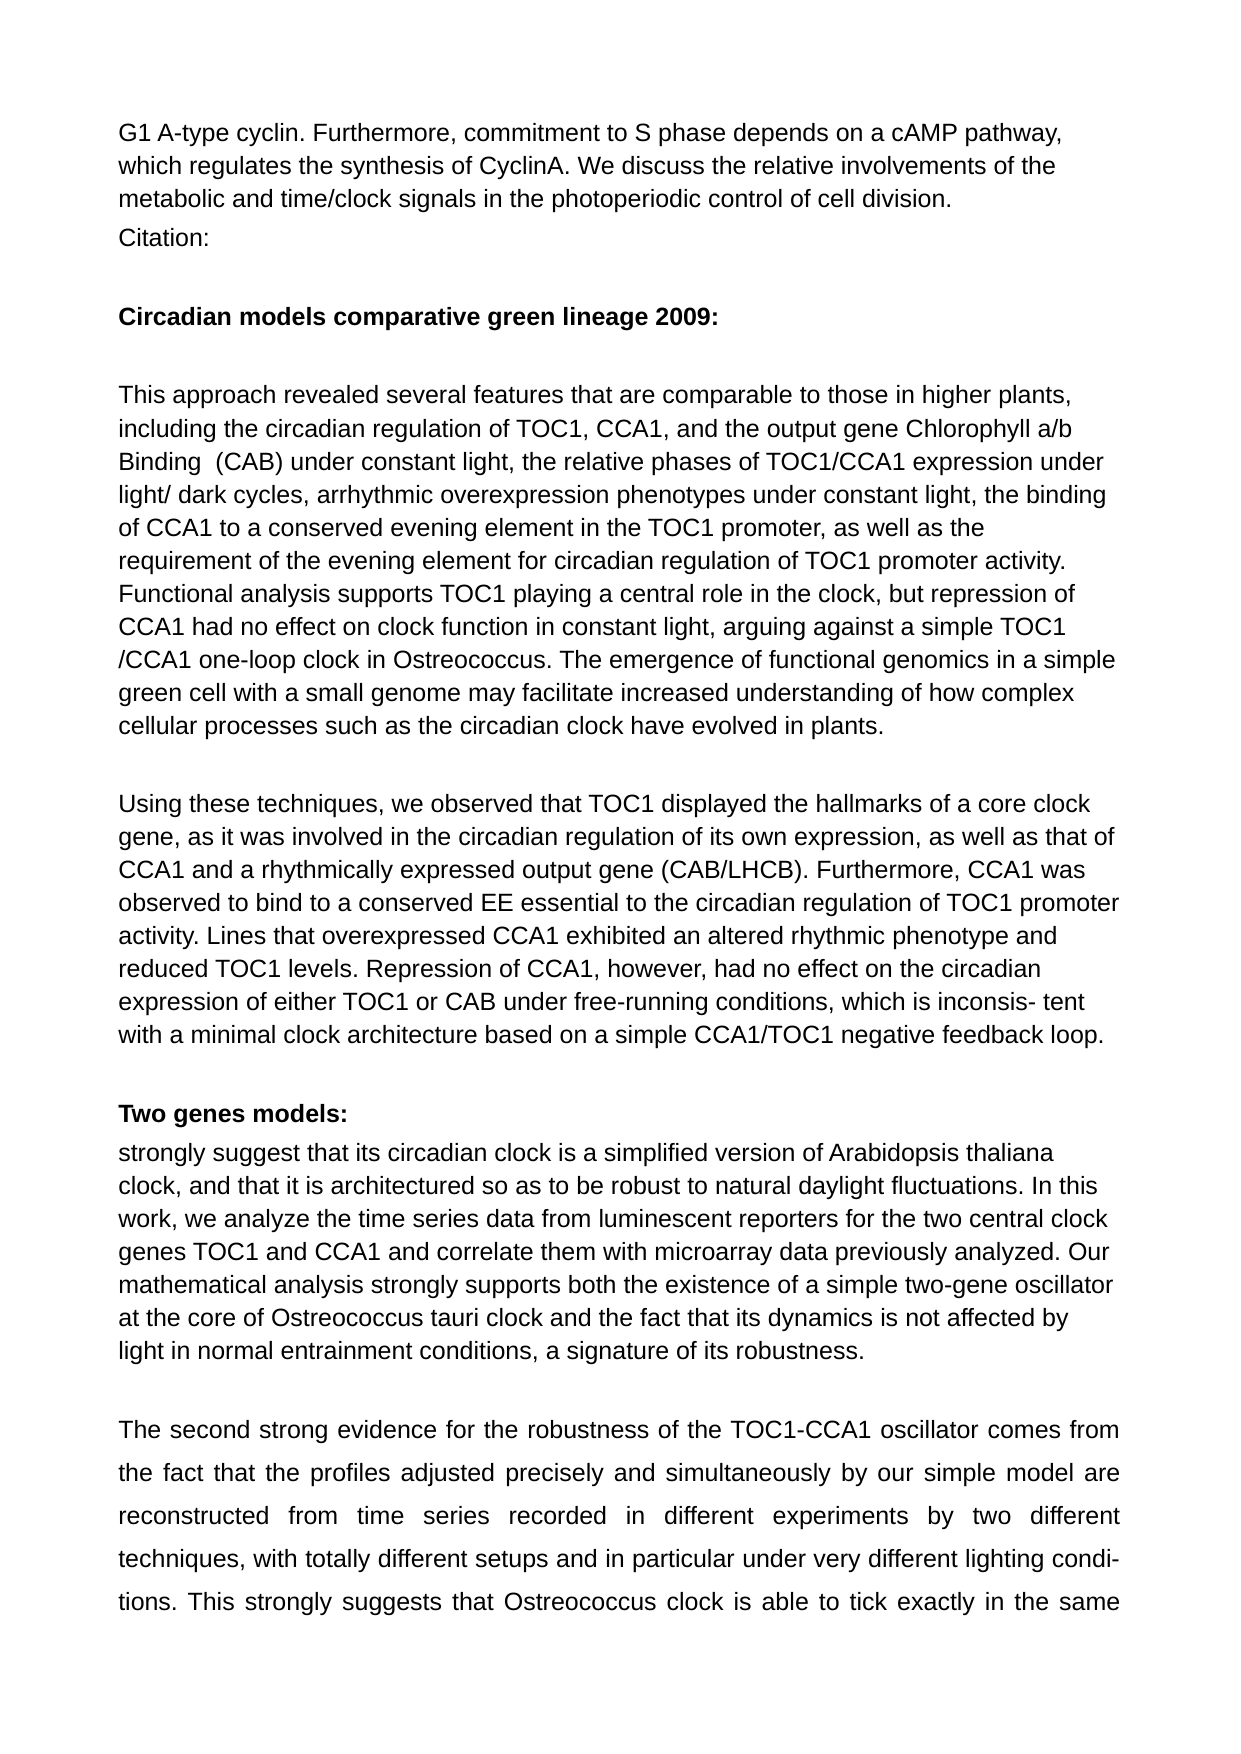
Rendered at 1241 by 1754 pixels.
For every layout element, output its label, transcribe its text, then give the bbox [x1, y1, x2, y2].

text Using these techniques, we observed that TOC1 displayed the hallmarks of a core clock gene, as it was involved in the circadian regulation of its own expression, as well as that of CCA1 and a rhythmically expressed output gene (CAB/LHCB). Furthermore, CCA1 was observed to bind to a conserved EE essential to the circadian regulation of TOC1 promoter activity. Lines that overexpressed CCA1 exhibited an altered rhythmic phenotype and reduced TOC1 levels. Repression of CCA1, however, had no effect on the circadian expression of either TOC1 or CAB under free-running conditions, which is inconsis- tent with a minimal clock architecture based on a simple CCA1/TOC1 negative feedback loop. [118, 789, 1122, 1049]
text strongly suggest that its circadian clock is a simplified version of Arabidopsis thaliana clock, and that it is architectured so as to be robust to natural daylight fluctuations. In this work, we analyze the time series data from luminescent reporters for the two central clock genes TOC1 and CCA1 and correlate them with microarray data previously analyzed. Our mathematical analysis strongly supports both the existence of a simple two-gene oscillator at the core of Ostreococcus tauri clock and the fact that its dynamics is not affected by light in normal entrainment conditions, a signature of its robustness. [118, 1138, 1122, 1365]
text Circadian models comparative green lineage 2009: [118, 302, 1122, 331]
text The second strong evidence for the robustness of the TOC1-CCA1 oscillator comes from the fact that the profiles adjusted precisely and simultaneously by our simple model are reconstructed from time series recorded in different experiments by two different techniques, with totally different setups and in particular under very different lighting condi- tions. This strongly suggests that Ostreococcus clock is able to tick exactly in the same [118, 1415, 1122, 1616]
text G1 A-type cyclin. Furthermore, commitment to S phase depends on a cAMP pathway, which regulates the synthesis of CyclinA. We discuss the relative involvements of the metabolic and time/clock signals in the photoperiodic control of cell division. [118, 118, 1122, 213]
text This approach revealed several features that are comparable to those in higher plants, including the circadian regulation of TOC1, CCA1, and the output gene Chlorophyll a/b Binding (CAB) under constant light, the relative phases of TOC1/CCA1 expression under light/ dark cycles, arrhythmic overexpression phenotypes under constant light, the binding of CCA1 to a conserved evening element in the TOC1 promoter, as well as the requirement of the evening element for circadian regulation of TOC1 promoter activity. Functional analysis supports TOC1 playing a central role in the clock, but repression of CCA1 had no effect on clock function in constant light, arguing against a simple TOC1 /CCA1 one-loop clock in Ostreococcus. The emergence of functional genomics in a simple green cell with a small genome may facilitate increased understanding of how complex cellular processes such as the circadian clock have evolved in plants. [118, 381, 1122, 739]
text Two genes models: [118, 1099, 1122, 1128]
text Citation: [118, 223, 1122, 252]
